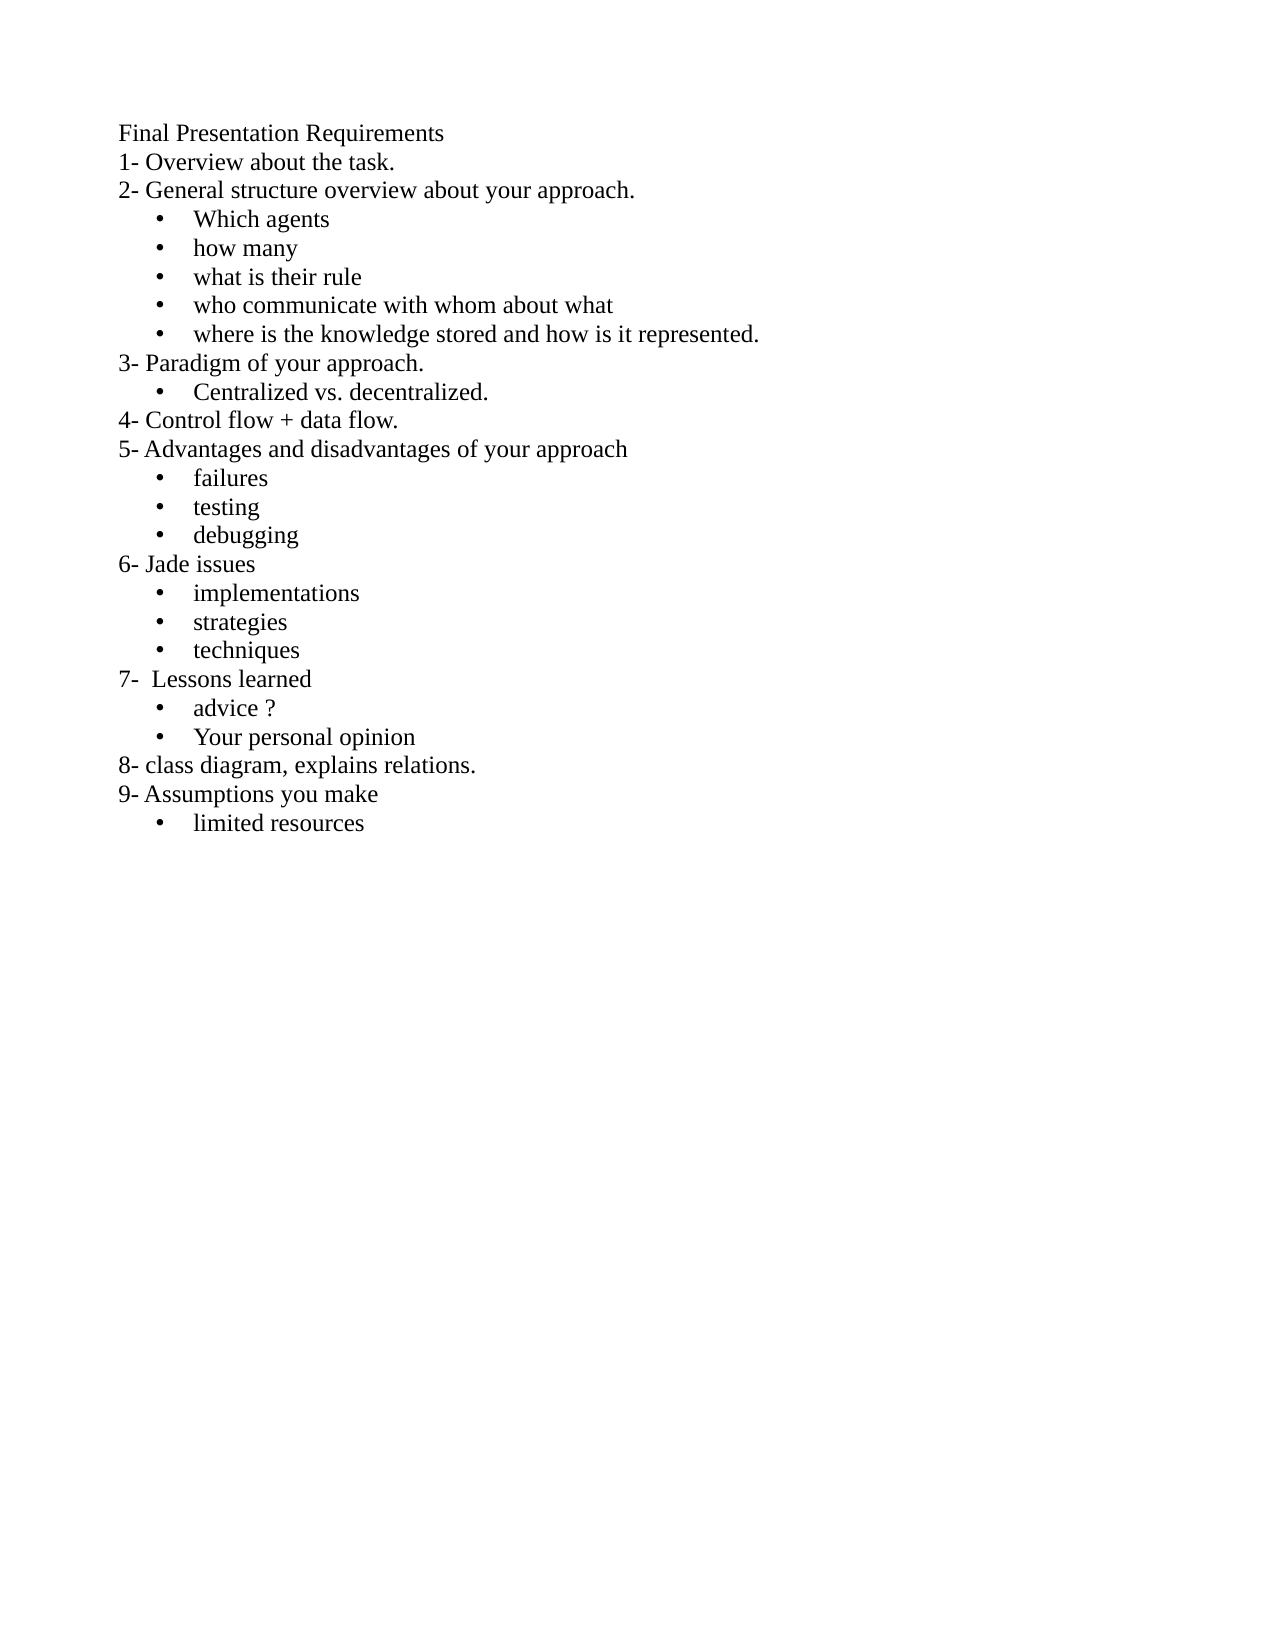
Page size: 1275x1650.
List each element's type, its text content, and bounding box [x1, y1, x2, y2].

list advice ? [156, 693, 1157, 722]
list 9- Assumptions you make [118, 779, 1157, 808]
text 2- General structure overview about your approach. [118, 176, 1157, 204]
list where is the knowledge stored and how is it represented. [156, 319, 1157, 348]
list techniques [156, 636, 1157, 664]
text 4- Control flow + data flow. [118, 406, 1157, 434]
list what is their rule [156, 262, 1157, 291]
text 1- Overview about the task. [118, 147, 1157, 176]
list limited resources [156, 808, 1157, 837]
text Final Presentation Requirements [118, 118, 1157, 147]
list 7- Lessons learned [81, 664, 1157, 693]
list Which agents [156, 204, 1157, 233]
list testing [156, 492, 1157, 521]
list Your personal opinion [156, 722, 1157, 751]
list 8- class diagram, explains relations. [118, 751, 1157, 779]
list failures [156, 463, 1157, 492]
list how many [156, 233, 1157, 262]
list who communicate with whom about what [156, 291, 1157, 319]
text 3- Paradigm of your approach. [118, 348, 1157, 377]
list implementations [156, 578, 1157, 607]
list strategies [156, 607, 1157, 636]
text 5- Advantages and disadvantages of your approach [118, 434, 1157, 463]
list debugging [156, 521, 1157, 549]
text 6- Jade issues [118, 549, 1157, 578]
list Centralized vs. decentralized. [156, 377, 1157, 406]
